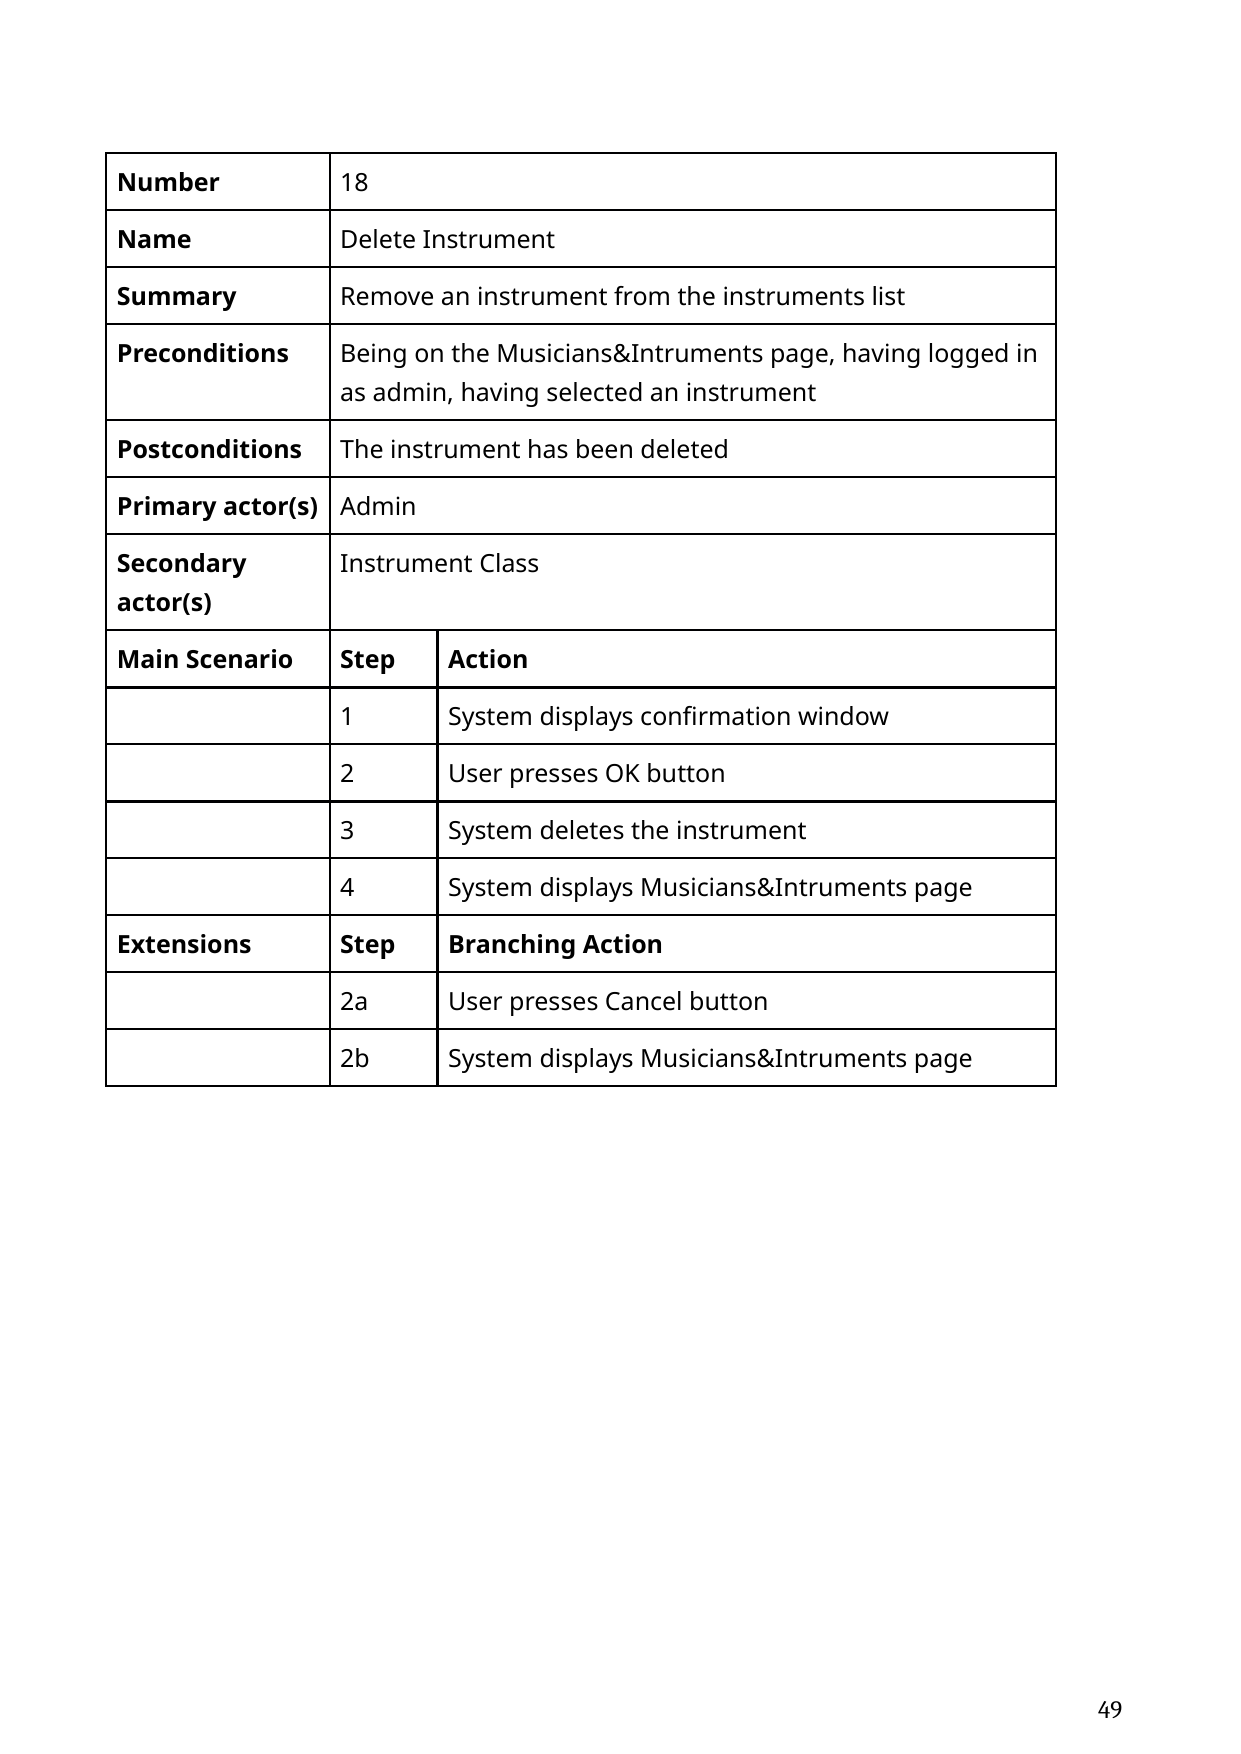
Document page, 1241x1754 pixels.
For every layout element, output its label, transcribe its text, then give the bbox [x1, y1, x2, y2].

table_cell [107, 859, 329, 914]
table_cell 2b [331, 1030, 436, 1085]
table_header Number [107, 154, 329, 209]
table_cell User presses Cancel button [439, 973, 1055, 1028]
table_cell System displays confirmation window [439, 689, 1055, 743]
table_cell Main Scenario [107, 631, 329, 686]
table_cell System displays Musicians&Intruments page [439, 1030, 1055, 1085]
table_cell System displays Musicians&Intruments page [439, 859, 1055, 914]
table_cell 4 [331, 859, 436, 914]
table_cell Instrument Class [331, 535, 1055, 629]
table_cell User presses OK button [439, 745, 1055, 800]
table_cell 3 [331, 803, 436, 857]
table_cell [107, 745, 329, 800]
table_cell Remove an instrument from the instruments list [331, 268, 1055, 323]
table_cell Primary actor(s) [107, 478, 329, 533]
table_cell Delete Instrument [331, 211, 1055, 266]
table_cell 2 [331, 745, 436, 800]
table_cell [107, 689, 329, 743]
table_header 18 [331, 154, 1055, 209]
table_cell Action [439, 631, 1055, 686]
table_cell Summary [107, 268, 329, 323]
table_cell [107, 973, 329, 1028]
table_cell [107, 1030, 329, 1085]
table_cell Name [107, 211, 329, 266]
table_cell Secondary actor(s) [107, 535, 329, 629]
table_cell Branching Action [439, 916, 1055, 971]
table_cell Being on the Musicians&Intruments page, having logged in as admin, having selected an instrument [331, 325, 1055, 419]
table_cell Step [331, 916, 436, 971]
table_cell [107, 803, 329, 857]
table_cell The instrument has been deleted [331, 421, 1055, 476]
table_cell Postconditions [107, 421, 329, 476]
table_cell 1 [331, 689, 436, 743]
table_cell System deletes the instrument [439, 803, 1055, 857]
table_cell Preconditions [107, 325, 329, 419]
table_cell Extensions [107, 916, 329, 971]
table_cell 2a [331, 973, 436, 1028]
table_cell Admin [331, 478, 1055, 533]
table_cell Step [331, 631, 436, 686]
